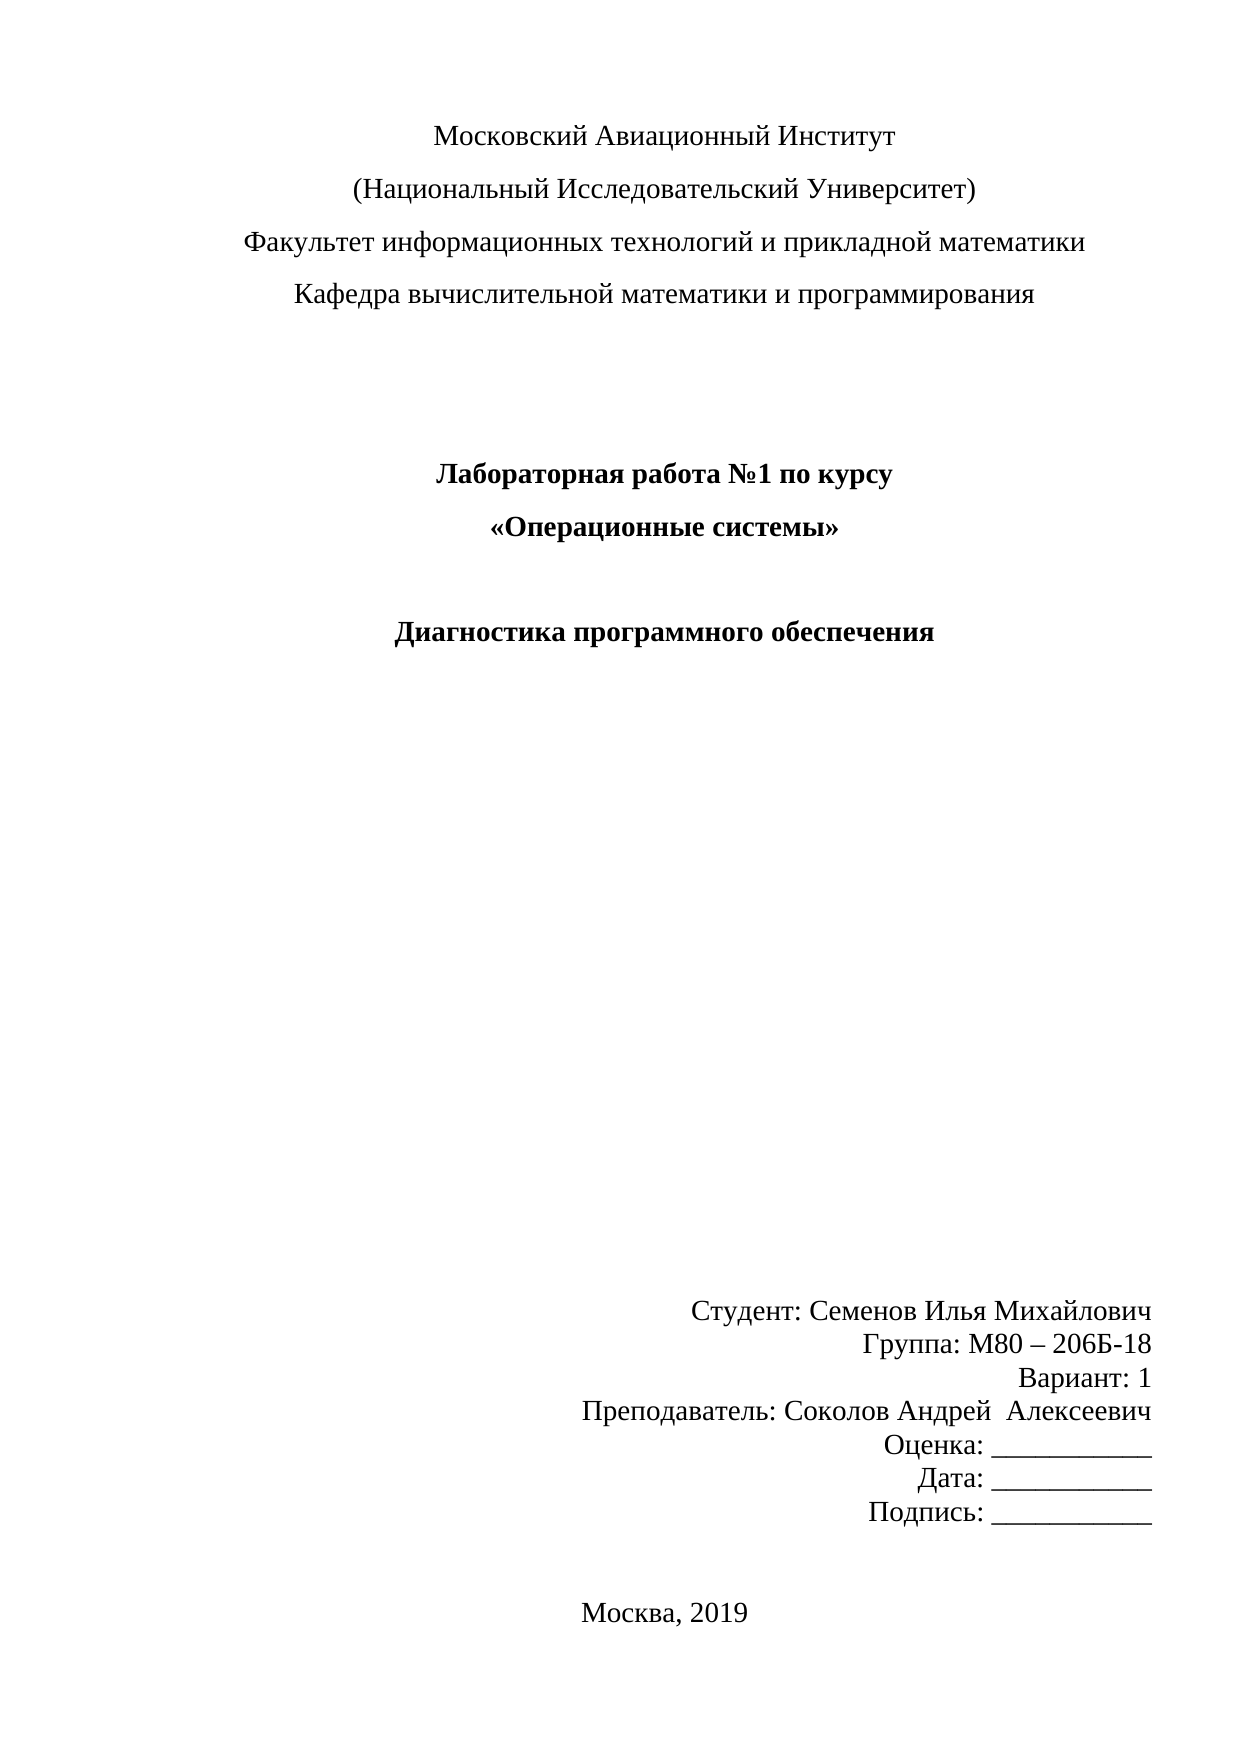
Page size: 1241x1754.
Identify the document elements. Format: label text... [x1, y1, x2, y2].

text Группа: М80 – 206Б-18 [767, 1326, 1152, 1360]
text Преподаватель: Соколов Андрей Алексеевич [177, 1393, 1152, 1427]
text Московский Авиационный Институт [177, 118, 1152, 152]
text Лабораторная работа №1 по курсу [177, 456, 1152, 489]
text (Национальный Исследовательский Университет) [177, 171, 1152, 204]
text Диагностика программного обеспечения [177, 614, 1152, 648]
text «Операционные системы» [177, 509, 1152, 542]
text Студент: Семенов Илья Михайлович [177, 1293, 1152, 1326]
text Москва, 2019 [177, 1595, 1152, 1628]
text Подпись: ___________ [177, 1494, 1152, 1528]
text Оценка: ___________ [177, 1427, 1152, 1461]
text Факультет информационных технологий и прикладной математики [177, 224, 1152, 257]
text Кафедра вычислительной математики и программирования [177, 277, 1152, 310]
text Дата: ___________ [177, 1461, 1152, 1494]
text Вариант: 1 [767, 1360, 1152, 1393]
